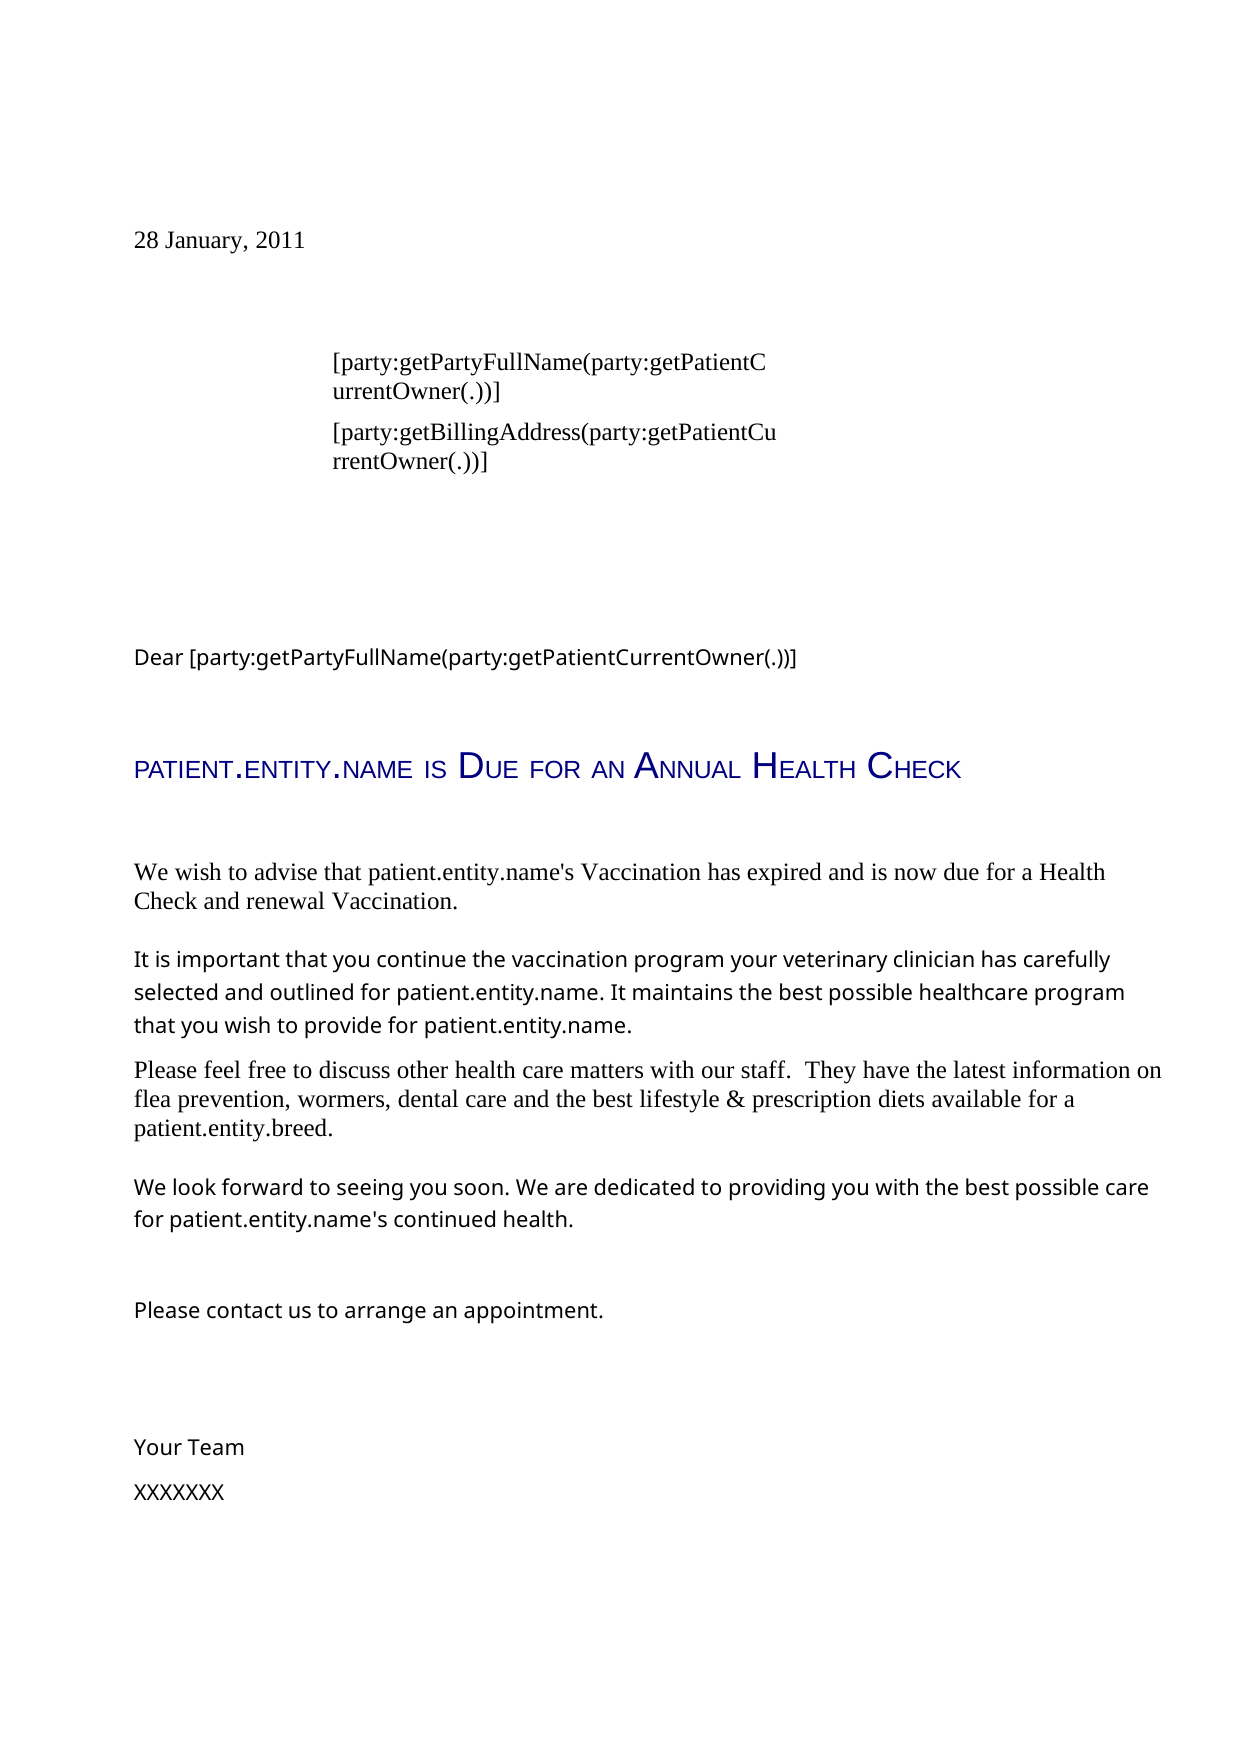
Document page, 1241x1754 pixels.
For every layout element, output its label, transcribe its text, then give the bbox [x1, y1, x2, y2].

text patient.entity.name is Due for an Annual Health Check [133, 743, 1165, 786]
text We look forward to seeing you soon. We are dedicated to providing you with the best possible care for patient.entity.name's continued health. [133, 1171, 1165, 1234]
text 28 January, 2011 [133, 225, 1165, 254]
table_header [party:getPartyFullName(party:getPatientCurrentOwner(.))] [327, 341, 783, 411]
text Your Team [133, 1431, 1165, 1461]
text We wish to advise that patient.entity.name's Vaccination has expired and is now due for a Health Check and renewal Vaccination. [133, 857, 1165, 915]
text Dear [party:getPartyFullName(party:getPatientCurrentOwner(.))] [133, 642, 1165, 672]
text It is important that you continue the vaccination program your veterinary clinician has carefully selected and outlined for patient.entity.name. It maintains the best possible healthcare program that you wish to provide for patient.entity.name. [133, 944, 1165, 1040]
text XXXXXXX [133, 1477, 1165, 1507]
table_cell [party:getBillingAddress(party:getPatientCurrentOwner(.))] [327, 411, 783, 480]
text Please feel free to discuss other health care matters with our staff. They have the latest information on flea prevention, wormers, dental care and the best lifestyle & prescription diets available for a patient.entity.breed. [133, 1055, 1165, 1142]
text Please contact us to arrange an appointment. [133, 1295, 1165, 1325]
